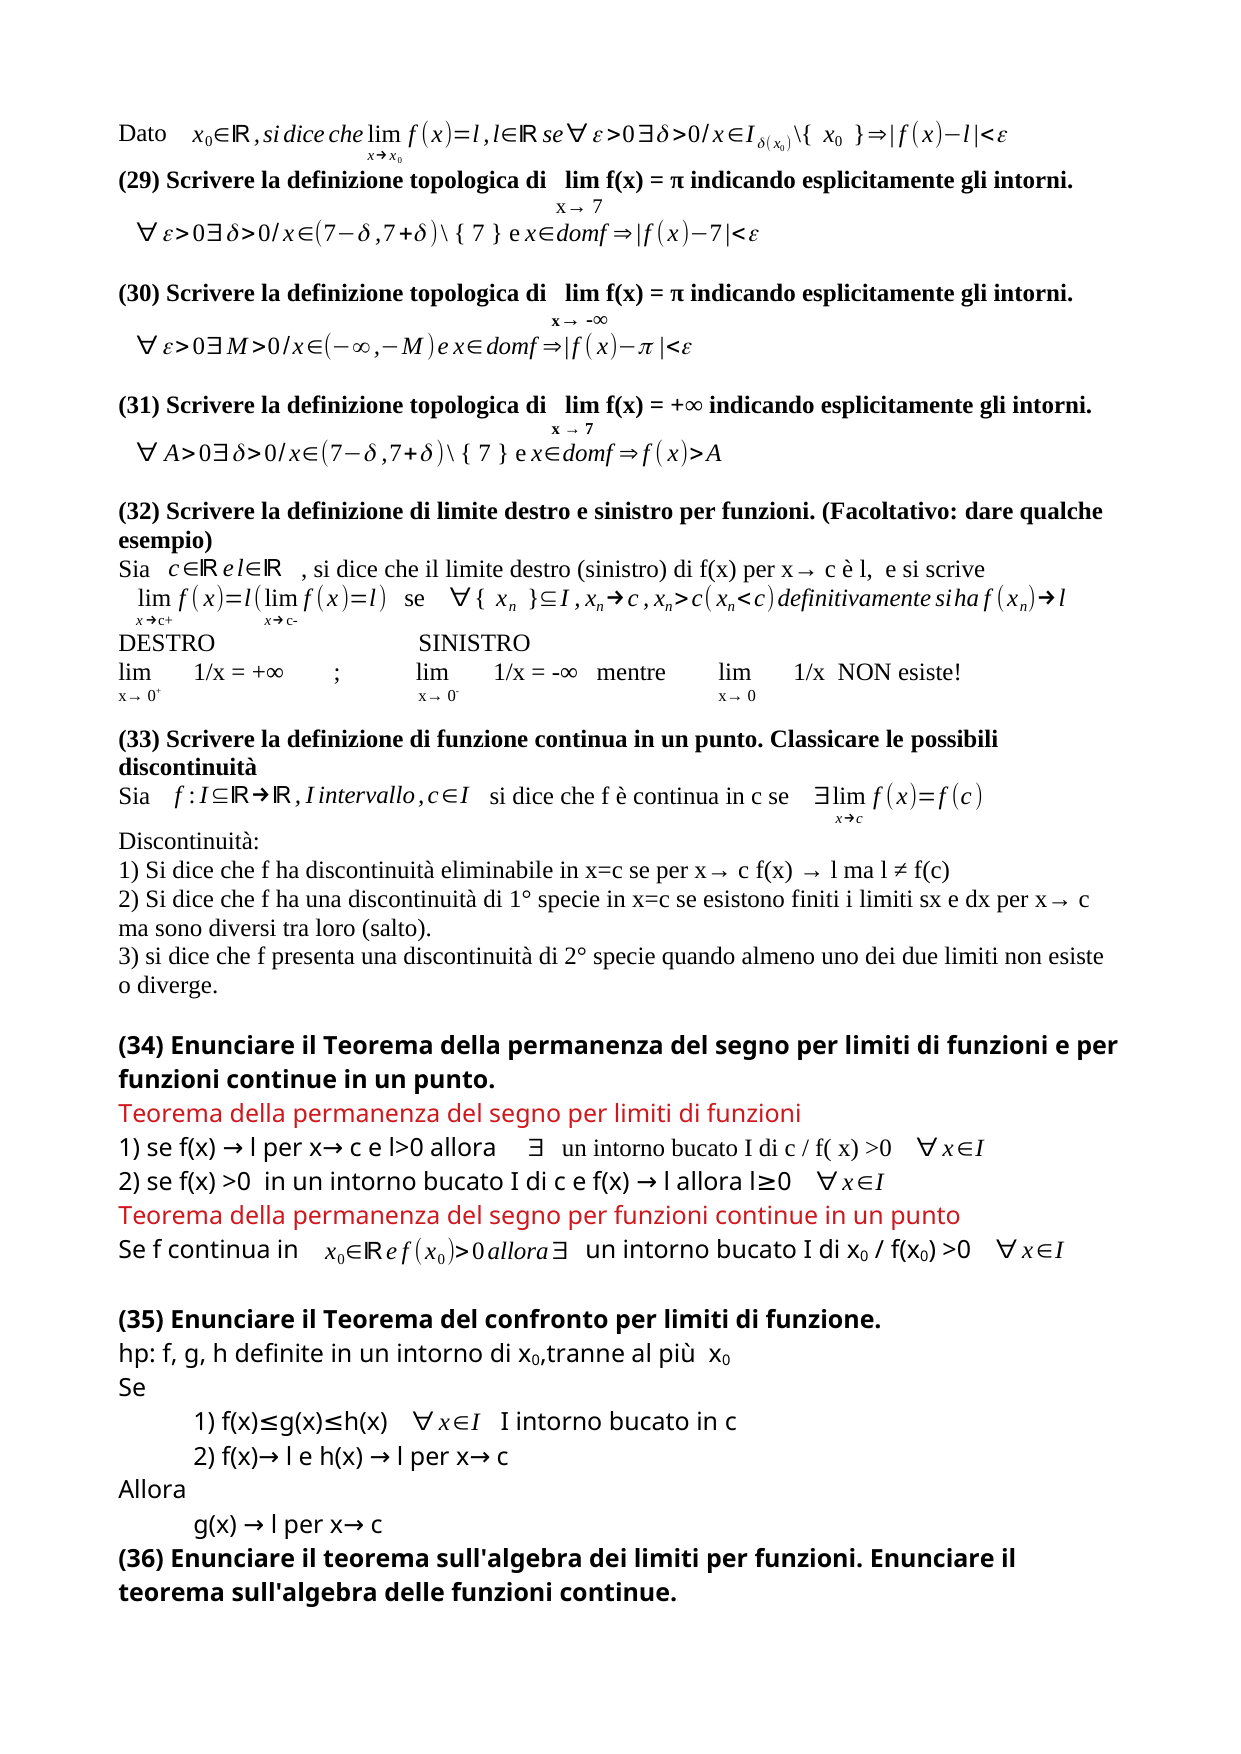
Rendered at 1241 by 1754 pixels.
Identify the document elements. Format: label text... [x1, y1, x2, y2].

text x→ 0+ x→ 0- x→ 0 [118, 685, 1122, 704]
text (32) Scrivere la definizione di limite destro e sinistro per funzioni. (Facoltativo: dare qualche esempio) [118, 496, 1122, 554]
text g(x) → l per x→ c [118, 1506, 1122, 1540]
text 2) Si dice che f ha una discontinuità di 1° specie in x=c se esistono finiti i limiti sx e dx per x→ c ma sono diversi tra loro (salto). [118, 884, 1122, 941]
text 2) f(x)→ l e h(x) → l per x→ c [118, 1438, 1122, 1472]
text (36) Enunciare il teorema sull'algebra dei limiti per funzioni. Enunciare il teorema sull'algebra delle funzioni continue. [118, 1540, 1122, 1608]
text Sia si dice che f è continua in c se [118, 781, 1122, 826]
text (34) Enunciare il Teorema della permanenza del segno per limiti di funzioni e per funzioni continue in un punto. [118, 1028, 1122, 1096]
text hp: f, g, h definite in un intorno di x0,tranne al più x0 [118, 1336, 1122, 1370]
text 2) se f(x) >0 in un intorno bucato I di c e f(x) → l allora l≥0 [118, 1164, 1122, 1198]
text (29) Scrivere la definizione topologica di lim f(x) = π indicando esplicitamente gli intorni. [118, 166, 1122, 194]
text 3) si dice che f presenta una discontinuità di 2° specie quando almeno uno dei due limiti non esiste o diverge. [118, 941, 1122, 999]
text Allora [118, 1472, 1122, 1506]
text Teorema della permanenza del segno per funzioni continue in un punto [118, 1198, 1122, 1232]
text (35) Enunciare il Teorema del confronto per limiti di funzione. [118, 1302, 1122, 1336]
text (31) Scrivere la definizione topologica di lim f(x) = +∞ indicando esplicitamente gli intorni. [118, 390, 1122, 418]
text x→ 7 [118, 194, 1122, 218]
text (33) Scrivere la definizione di funzione continua in un punto. Classicare le possibili discontinuità [118, 724, 1122, 781]
text Discontinuità: [118, 826, 1122, 855]
text Se [118, 1370, 1122, 1404]
text DESTRO SINISTRO [118, 628, 1122, 657]
text x → 7 [118, 418, 1122, 438]
text Sia, si dice che il limite destro (sinistro) di f(x) per x→ c è l, e si scrive se [118, 554, 1122, 628]
text 1) se f(x) → l per x→ c e l>0 allora un intorno bucato I di c / f( x) >0 [118, 1130, 1122, 1164]
text 1) Si dice che f ha discontinuità eliminabile in x=c se per x→ c f(x) → l ma l ≠ f(c) [118, 855, 1122, 884]
text Teorema della permanenza del segno per limiti di funzioni [118, 1096, 1122, 1130]
text lim 1/x = +∞ ; lim 1/x = -∞ mentre lim 1/x NON esiste! [118, 657, 1122, 685]
text 1) f(x)≤g(x)≤h(x) I intorno bucato in c [118, 1404, 1122, 1438]
text x→ -∞ [118, 307, 1122, 331]
text (30) Scrivere la definizione topologica di lim f(x) = π indicando esplicitamente gli intorni. [118, 278, 1122, 307]
text Dato [118, 118, 1122, 166]
text Se f continua in un intorno bucato I di x0 / f(x0) >0 [118, 1232, 1122, 1268]
